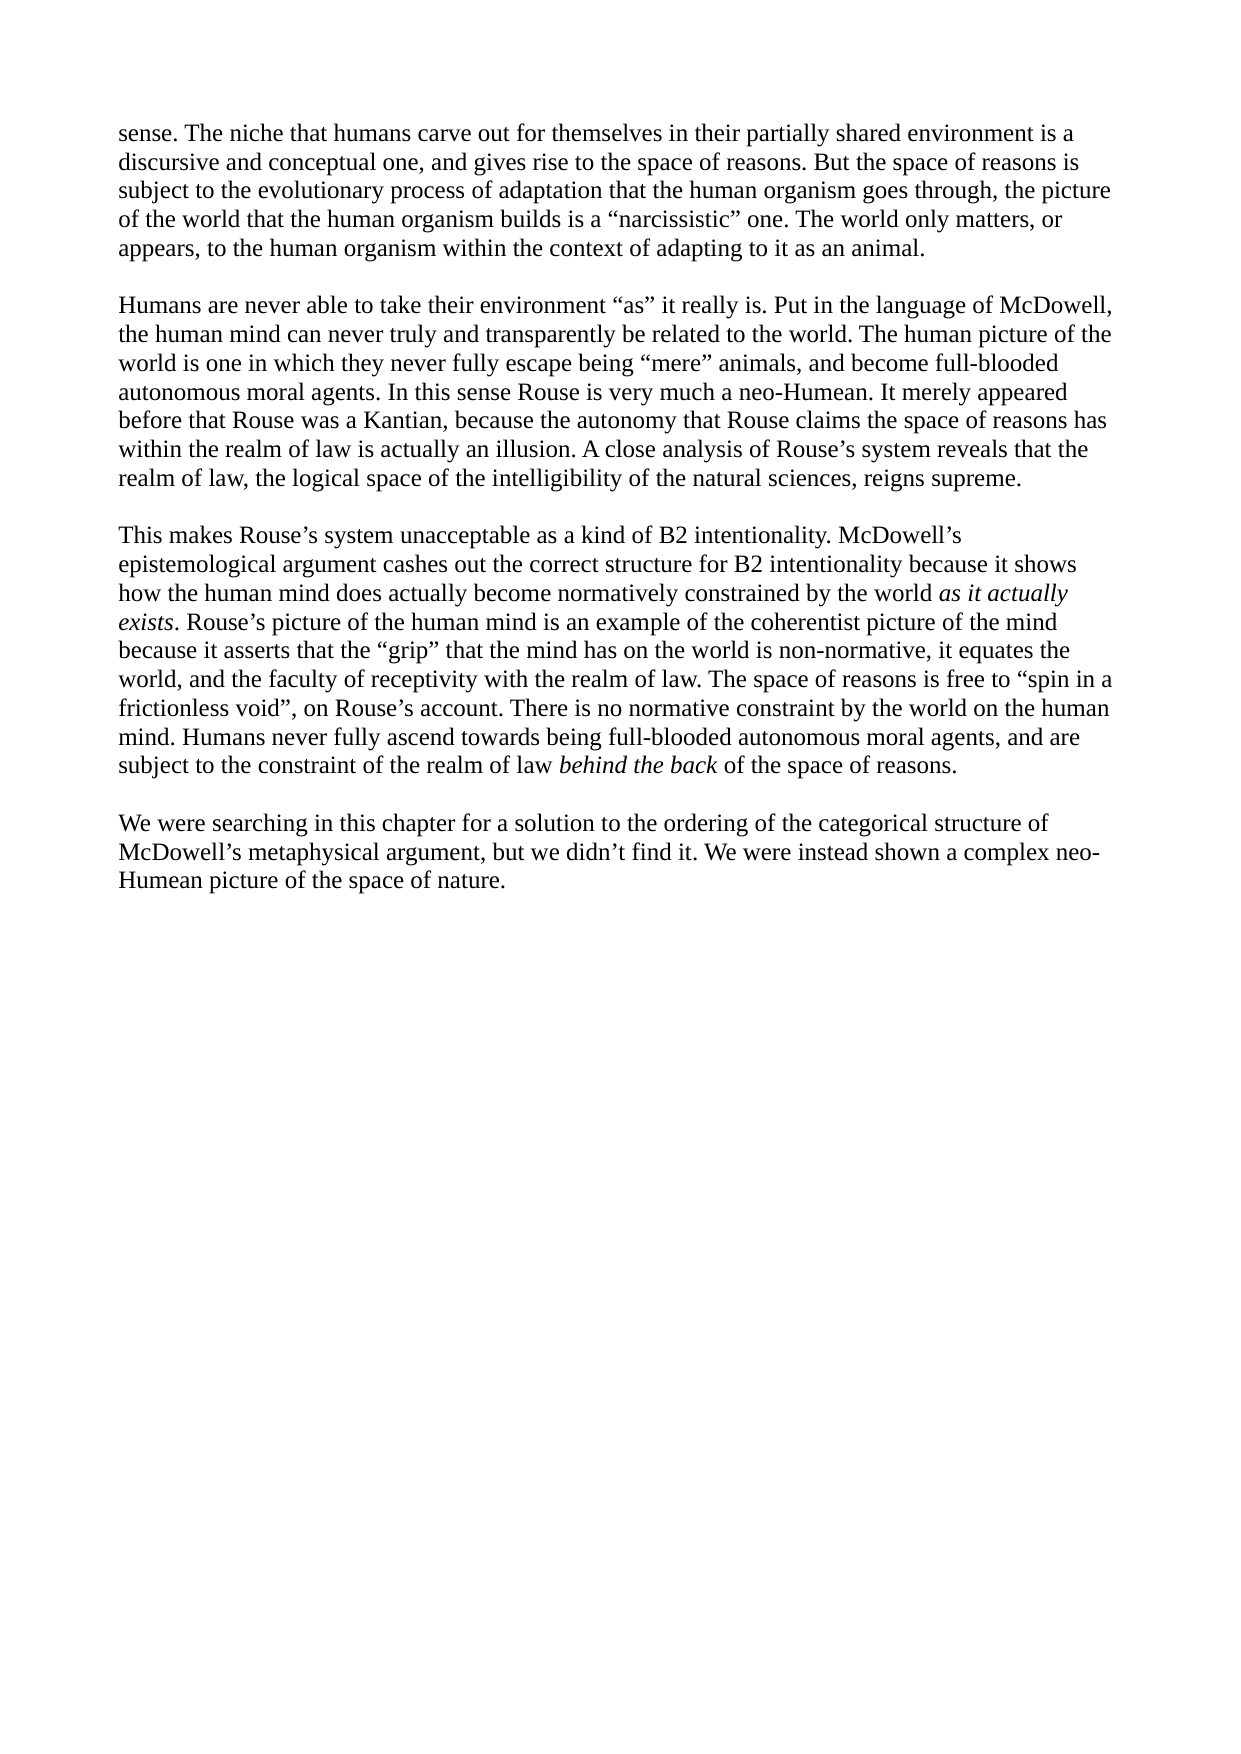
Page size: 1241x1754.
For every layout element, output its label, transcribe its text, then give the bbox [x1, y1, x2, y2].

text sense. The niche that humans carve out for themselves in their partially shared environment is a discursive and conceptual one, and gives rise to the space of reasons. But the space of reasons is subject to the evolutionary process of adaptation that the human organism goes through, the picture of the world that the human organism builds is a “narcissistic” one. The world only matters, or appears, to the human organism within the context of adapting to it as an animal. [118, 118, 1122, 262]
text We were searching in this chapter for a solution to the ordering of the categorical structure of McDowell’s metaphysical argument, but we didn’t find it. We were instead shown a complex neo-Humean picture of the space of nature. [118, 808, 1122, 894]
text This makes Rouse’s system unacceptable as a kind of B2 intentionality. McDowell’s epistemological argument cashes out the correct structure for B2 intentionality because it shows how the human mind does actually become normatively constrained by the world as it actually exists. Rouse’s picture of the human mind is an example of the coherentist picture of the mind because it asserts that the “grip” that the mind has on the world is non-normative, it equates the world, and the faculty of receptivity with the realm of law. The space of reasons is free to “spin in a frictionless void”, on Rouse’s account. There is no normative constraint by the world on the human mind. Humans never fully ascend towards being full-blooded autonomous moral agents, and are subject to the constraint of the realm of law behind the back of the space of reasons. [118, 521, 1122, 779]
text Humans are never able to take their environment “as” it really is. Put in the language of McDowell, the human mind can never truly and transparently be related to the world. The human picture of the world is one in which they never fully escape being “mere” animals, and become full-blooded autonomous moral agents. In this sense Rouse is very much a neo-Humean. It merely appeared before that Rouse was a Kantian, because the autonomy that Rouse claims the space of reasons has within the realm of law is actually an illusion. A close analysis of Rouse’s system reveals that the realm of law, the logical space of the intelligibility of the natural sciences, reigns supreme. [118, 291, 1122, 492]
